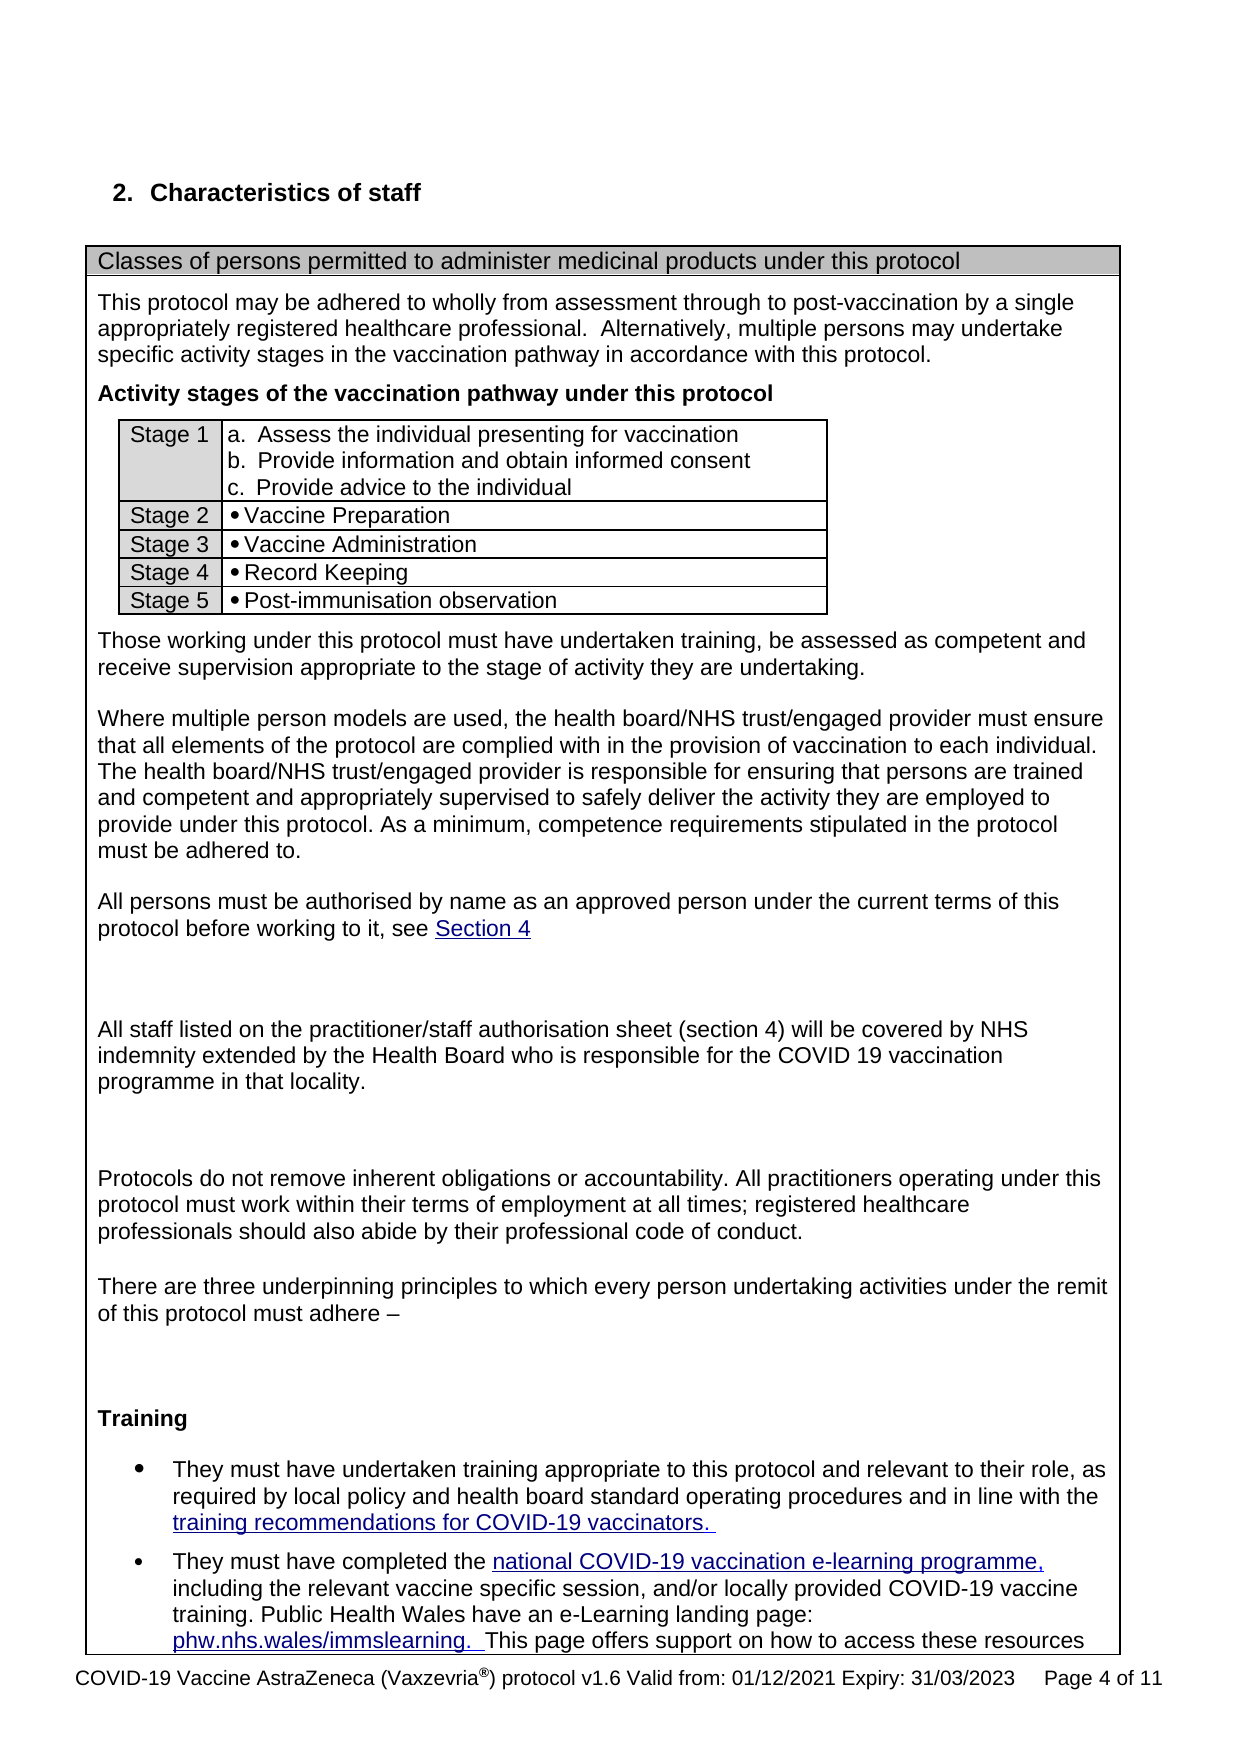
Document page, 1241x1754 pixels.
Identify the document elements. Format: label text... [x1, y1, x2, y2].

table_cell  Record Keeping [223, 559, 826, 586]
table_cell Stage 3 [120, 531, 221, 557]
table_cell Stage 5 [120, 587, 221, 613]
table_cell This protocol may be adhered to wholly from assessment through to post-vaccination by a single appropriately registered healthcare professional. Alternatively, multiple persons may undertake specific activity stages in the vaccination pathway in accordance with this protocol. Activity stages of the vaccination pathway under this protocol Those working under this protocol must have undertaken training, be assessed as competent and receive supervision appropriate to the stage of activity they are undertaking. Where multiple person models are used, the health board/NHS trust/engaged provider must ensure that all elements of the protocol are complied with in the provision of vaccination to each individual. The health board/NHS trust/engaged provider is responsible for ensuring that persons are trained and competent and appropriately supervised to safely deliver the activity they are employed to provide under this protocol. As a minimum, competence requirements stipulated in the protocol must be adhered to. All persons must be authorised by name as an approved person under the current terms of this protocol before working to it, see Section 4 All staff listed on the practitioner/staff authorisation sheet (section 4) will be covered by NHS indemnity extended by the Health Board who is responsible for the COVID 19 vaccination programme in that locality. Protocols do not remove inherent obligations or accountability. All practitioners operating under this protocol must work within their terms of employment at all times; registered healthcare professionals should also abide by their professional code of conduct. There are three underpinning principles to which every person undertaking activities under the remit of this protocol must adhere – Training They must have undertaken training appropriate to this protocol and relevant to their role, as required by local policy and health board standard operating procedures and in line with the training recommendations for COVID-19 vaccinators. They must have completed the national COVID-19 vaccination e-learning programme, including the relevant vaccine specific session, and/or locally provided COVID-19 vaccine training. Public Health Wales have an e-Learning landing page: phw.nhs.wales/immslearning. This page offers support on how to access these resources [87, 276, 1119, 1654]
table_header Classes of persons permitted to administer medicinal products under this protocol [87, 247, 1119, 274]
table_cell  Vaccine Administration [223, 531, 826, 557]
table_cell Stage 2 [120, 502, 221, 529]
table_cell  Vaccine Preparation [223, 502, 826, 529]
table_cell Stage 4 [120, 559, 221, 586]
table_header Stage 1 [120, 421, 221, 500]
subtitle Characteristics of staff [112, 178, 1165, 207]
table_header a. Assess the individual presenting for vaccination b. Provide information and obtain informed consent c. Provide advice to the individual [223, 421, 826, 500]
table_cell  Post-immunisation observation [223, 587, 826, 613]
